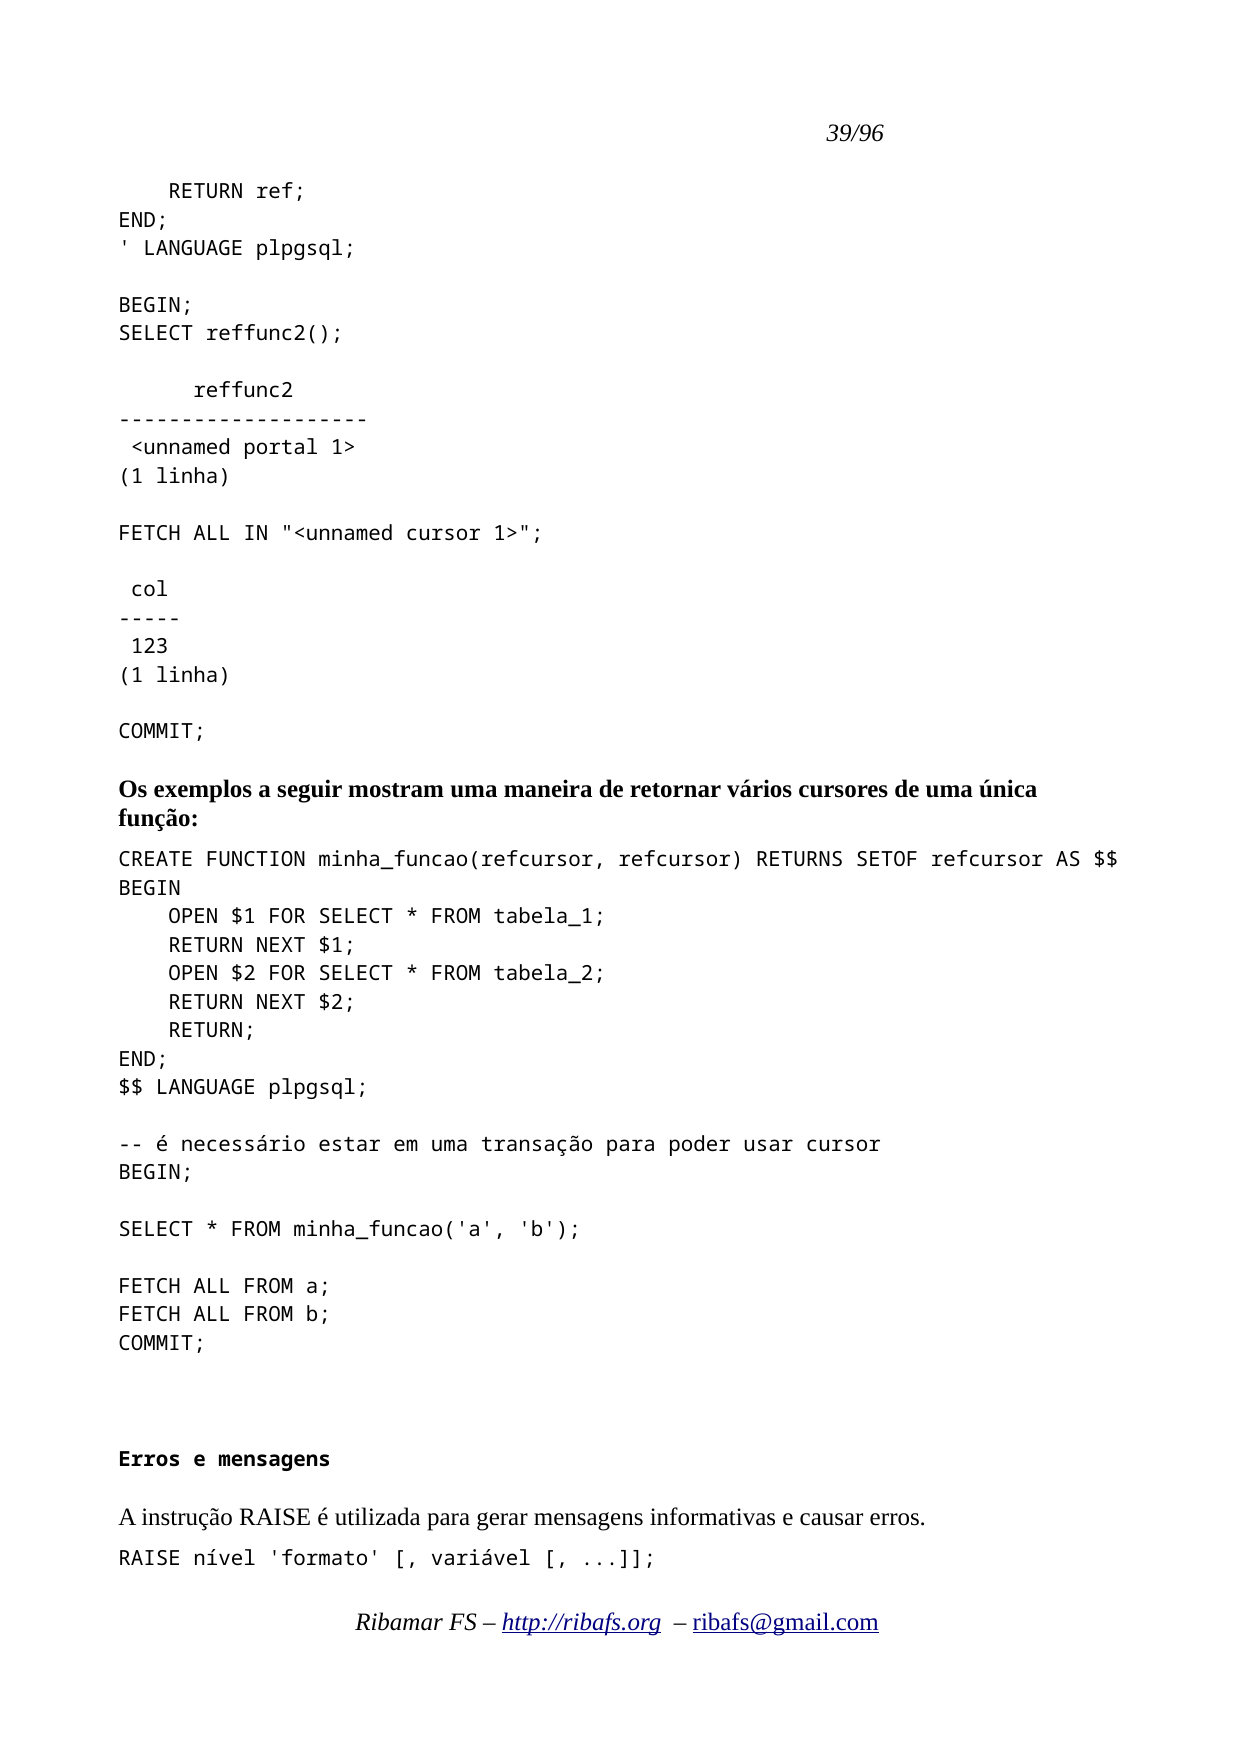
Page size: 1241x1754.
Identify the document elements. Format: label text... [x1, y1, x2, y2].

text 123 [118, 631, 1122, 660]
text RETURN; [118, 1015, 1122, 1044]
text <unnamed portal 1> [118, 432, 1122, 461]
text RETURN NEXT $2; [118, 987, 1122, 1015]
text CREATE FUNCTION minha_funcao(refcursor, refcursor) RETURNS SETOF refcursor AS $$ [118, 844, 1122, 873]
text ' LANGUAGE plpgsql; [118, 233, 1122, 262]
text OPEN $1 FOR SELECT * FROM tabela_1; [118, 901, 1122, 930]
text -------------------- [118, 404, 1122, 432]
text END; [118, 205, 1122, 233]
text (1 linha) [118, 660, 1122, 688]
text SELECT reffunc2(); [118, 318, 1122, 347]
text BEGIN; [118, 290, 1122, 318]
text COMMIT; [118, 717, 1122, 745]
text RAISE nível 'formato' [, variável [, ...]]; [118, 1543, 1122, 1571]
text BEGIN; [118, 1157, 1122, 1186]
text reffunc2 [118, 375, 1122, 404]
text (1 linha) [118, 461, 1122, 489]
text SELECT * FROM minha_funcao('a', 'b'); [118, 1214, 1122, 1243]
text Erros e mensagens [118, 1444, 1122, 1472]
text col [118, 574, 1122, 603]
text END; [118, 1044, 1122, 1072]
text BEGIN [118, 873, 1122, 901]
text -- é necessário estar em uma transação para poder usar cursor [118, 1129, 1122, 1157]
text FETCH ALL IN "<unnamed cursor 1>"; [118, 518, 1122, 546]
text $$ LANGUAGE plpgsql; [118, 1072, 1122, 1101]
text Os exemplos a seguir mostram uma maneira de retornar vários cursores de uma única função: [118, 774, 1122, 832]
text RETURN NEXT $1; [118, 930, 1122, 958]
text OPEN $2 FOR SELECT * FROM tabela_2; [118, 958, 1122, 987]
text FETCH ALL FROM b; [118, 1299, 1122, 1328]
text ----- [118, 603, 1122, 631]
text COMMIT; [118, 1328, 1122, 1356]
text RETURN ref; [118, 176, 1122, 205]
text FETCH ALL FROM a; [118, 1271, 1122, 1299]
text A instrução RAISE é utilizada para gerar mensagens informativas e causar erros. [118, 1502, 1122, 1531]
